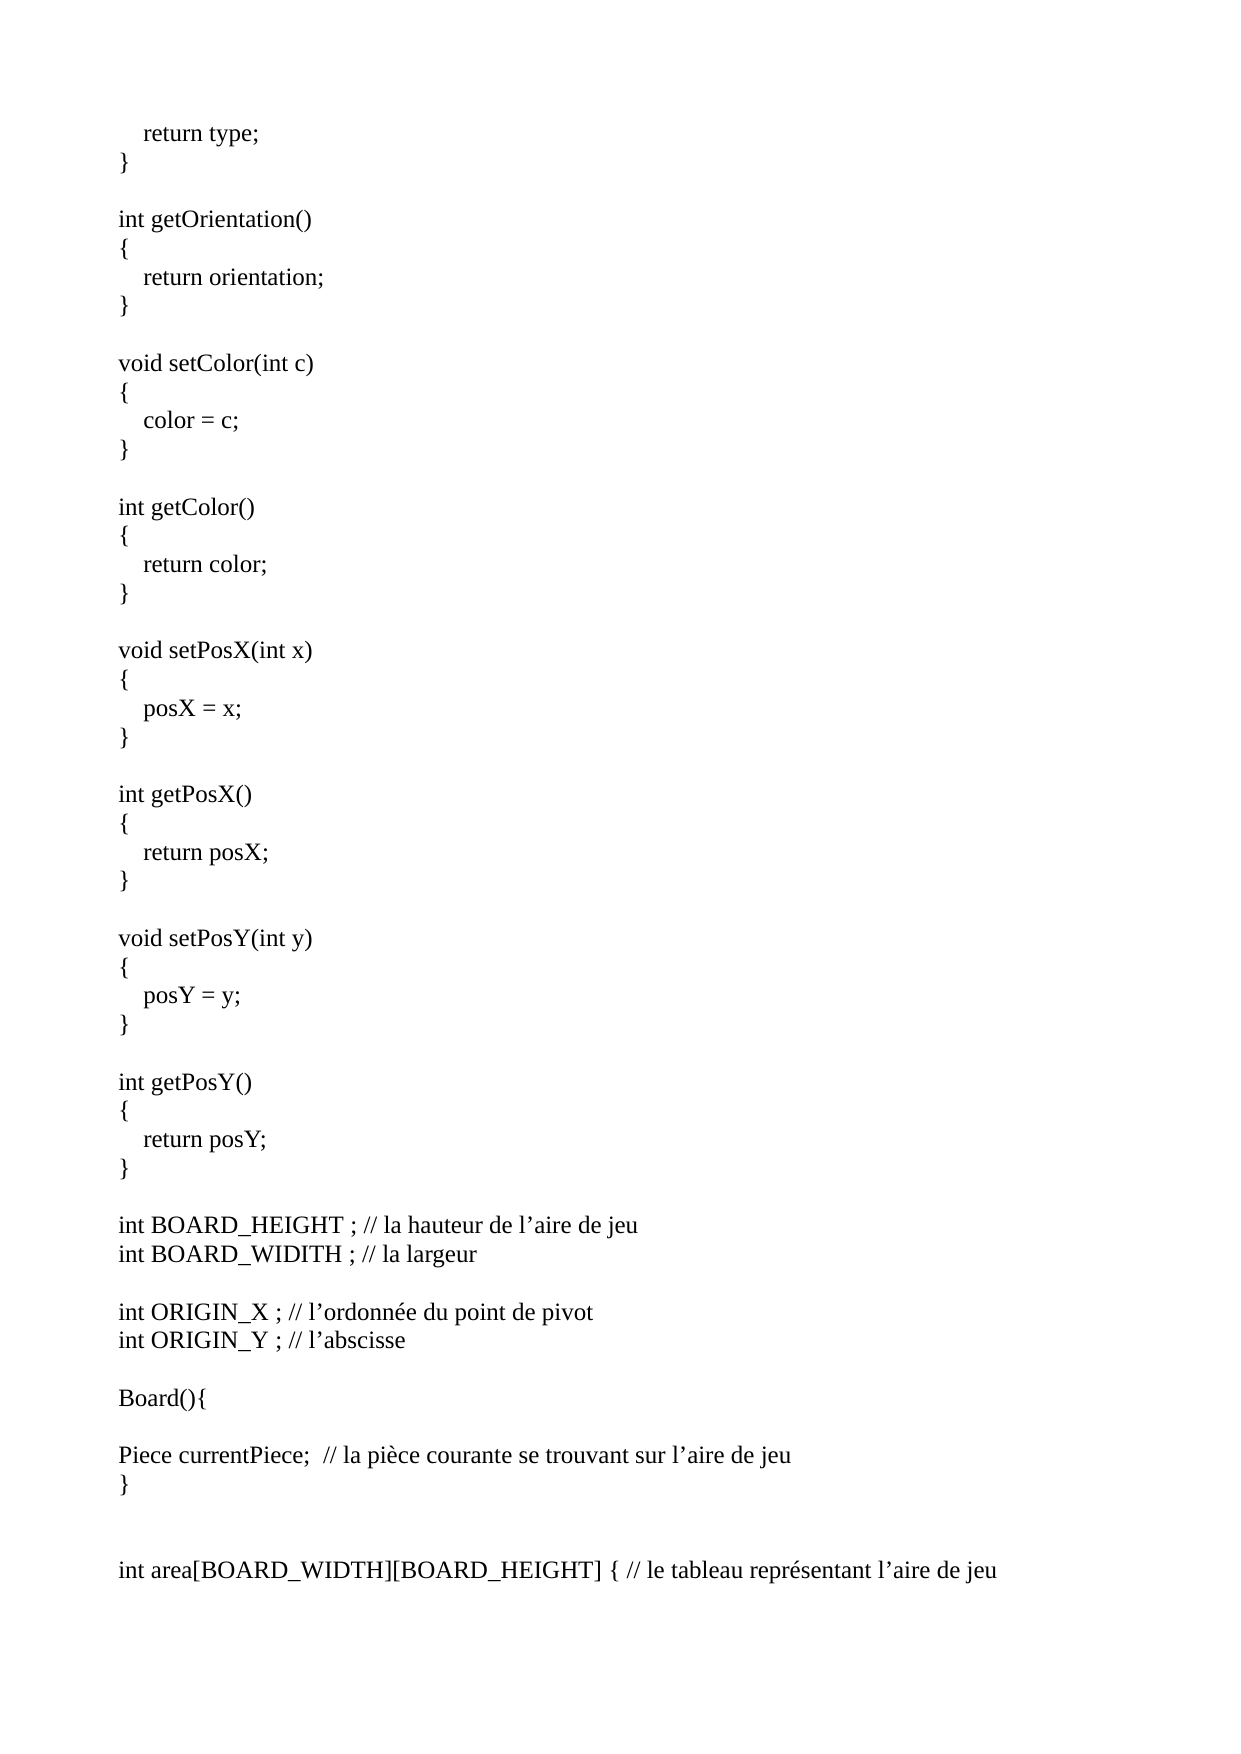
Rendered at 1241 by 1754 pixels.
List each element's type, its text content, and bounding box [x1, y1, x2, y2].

text } [118, 1469, 1122, 1498]
text Piece currentPiece; // la pièce courante se trouvant sur l’aire de jeu [118, 1441, 1122, 1469]
text Board(){ [118, 1383, 1122, 1412]
text int BOARD_WIDITH ; // la largeur [118, 1239, 1122, 1268]
text int BOARD_HEIGHT ; // la hauteur de l’aire de jeu [118, 1211, 1122, 1239]
text int ORIGIN_X ; // l’ordonnée du point de pivot [118, 1297, 1122, 1326]
text int ORIGIN_Y ; // l’abscisse [118, 1326, 1122, 1354]
text return type; } int getOrientation() { return orientation; } void setColor(int c) { color = c; } int getColor() { return color; } void setPosX(int x) { posX = x; } int getPosX() { return posX; } void setPosY(int y) { posY = y; } int getPosY() { return posY; } [118, 118, 1122, 1182]
text int area[BOARD_WIDTH][BOARD_HEIGHT] { // le tableau représentant l’aire de jeu [118, 1556, 1122, 1584]
